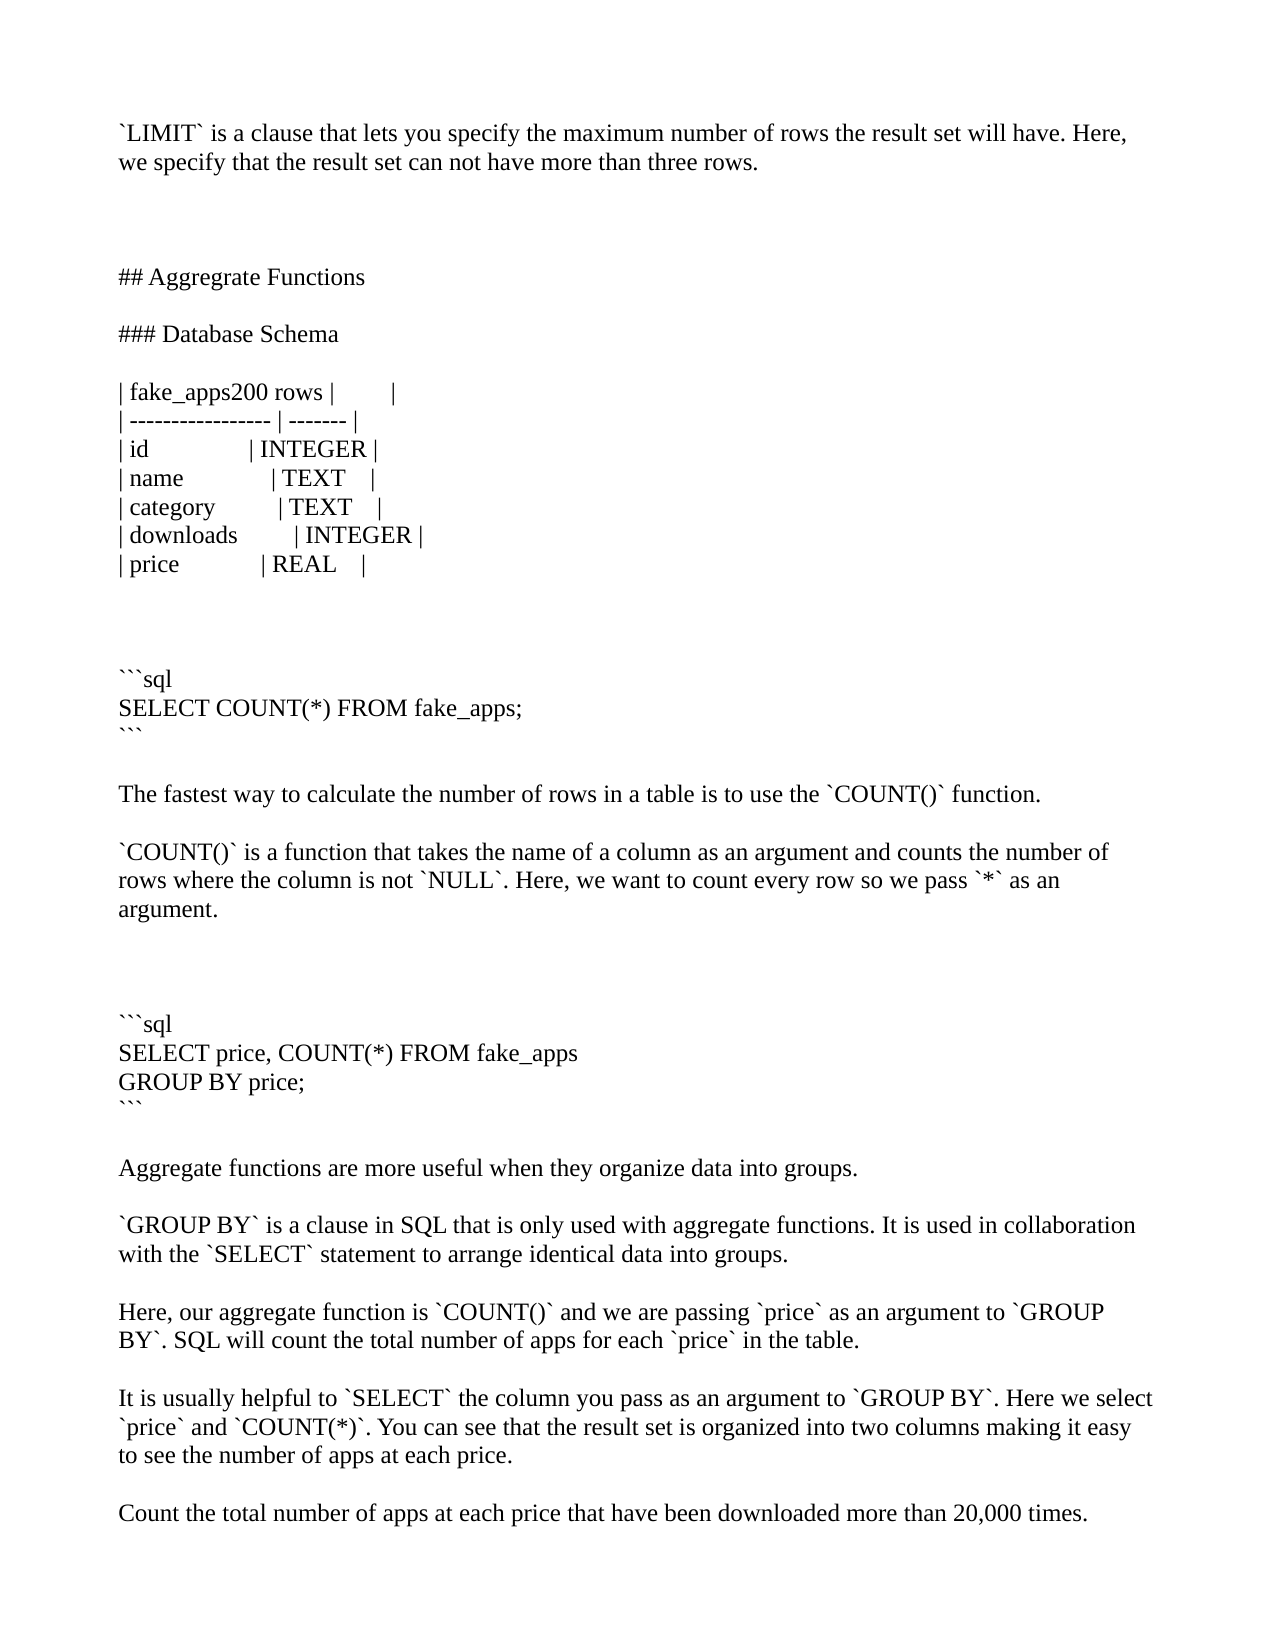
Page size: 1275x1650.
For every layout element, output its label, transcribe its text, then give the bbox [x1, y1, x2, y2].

text | name | TEXT | [118, 463, 1157, 492]
text Here, our aggregate function is `COUNT()` and we are passing `price` as an argument to `GROUP BY`. SQL will count the total number of apps for each `price` in the table. [118, 1297, 1157, 1354]
text GROUP BY price; [118, 1067, 1157, 1096]
text ``` [118, 1096, 1157, 1124]
text ```sql [118, 664, 1157, 693]
text ```sql [118, 1009, 1157, 1038]
text | price | REAL | [118, 549, 1157, 578]
text Aggregate functions are more useful when they organize data into groups. [118, 1153, 1157, 1182]
text `COUNT()` is a function that takes the name of a column as an argument and counts the number of rows where the column is not `NULL`. Here, we want to count every row so we pass `*` as an argument. [118, 837, 1157, 923]
text | id | INTEGER | [118, 434, 1157, 463]
text ## Aggregrate Functions [118, 262, 1157, 291]
text It is usually helpful to `SELECT` the column you pass as an argument to `GROUP BY`. Here we select `price` and `COUNT(*)`. You can see that the result set is organized into two columns making it easy to see the number of apps at each price. [118, 1383, 1157, 1469]
text `LIMIT` is a clause that lets you specify the maximum number of rows the result set will have. Here, we specify that the result set can not have more than three rows. [118, 118, 1157, 176]
text The fastest way to calculate the number of rows in a table is to use the `COUNT()` function. [118, 779, 1157, 808]
text ### Database Schema [118, 319, 1157, 348]
text | ----------------- | ------- | [118, 406, 1157, 434]
text | category | TEXT | [118, 492, 1157, 521]
text `GROUP BY` is a clause in SQL that is only used with aggregate functions. It is used in collaboration with the `SELECT` statement to arrange identical data into groups. [118, 1211, 1157, 1268]
text Count the total number of apps at each price that have been downloaded more than 20,000 times. [118, 1498, 1157, 1527]
text ``` [118, 722, 1157, 751]
text SELECT price, COUNT(*) FROM fake_apps [118, 1038, 1157, 1067]
text | fake_apps200 rows | | [118, 377, 1157, 406]
text SELECT COUNT(*) FROM fake_apps; [118, 693, 1157, 722]
text | downloads | INTEGER | [118, 521, 1157, 549]
